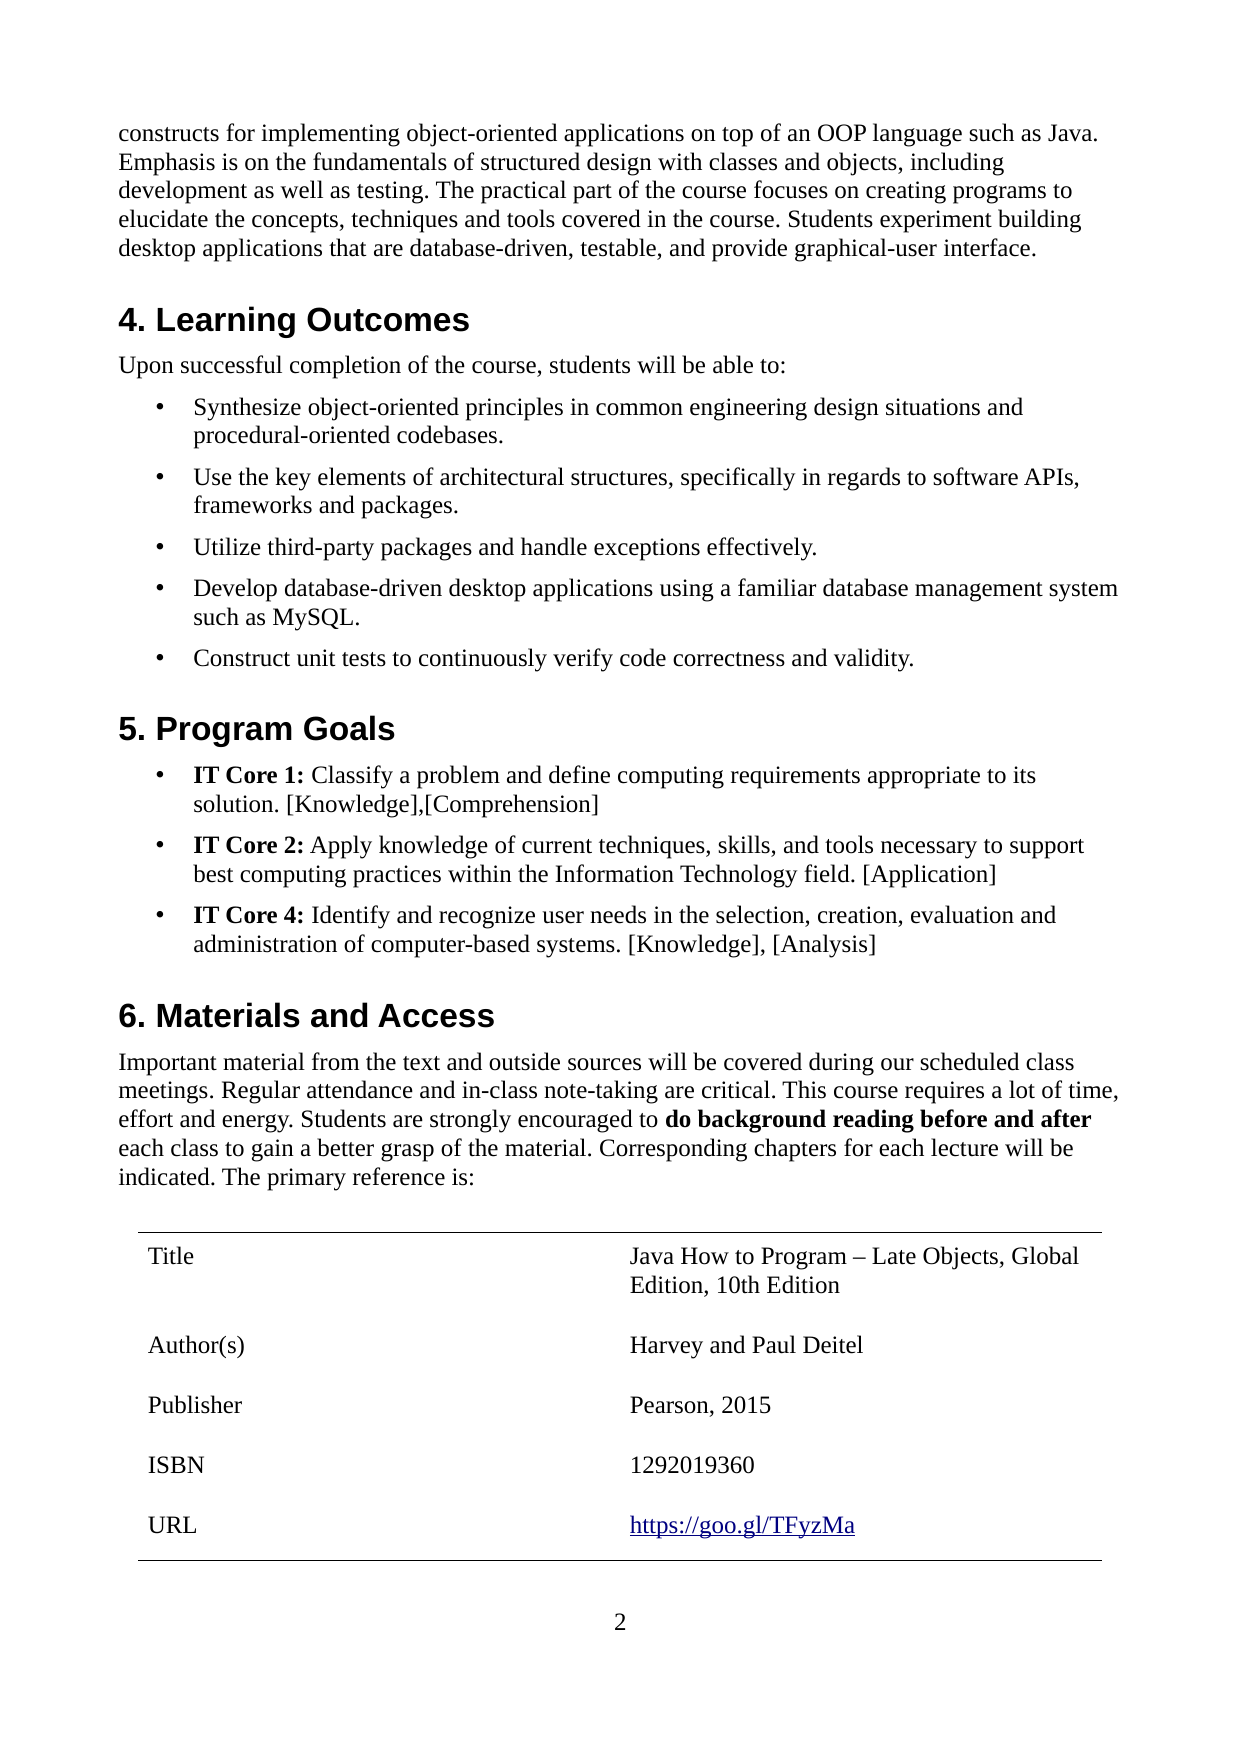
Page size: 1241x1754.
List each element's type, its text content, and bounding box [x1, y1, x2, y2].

list Construct unit tests to continuously verify code correctness and validity. [156, 643, 1122, 672]
table_cell Author(s) [138, 1320, 620, 1380]
list Synthesize object-oriented principles in common engineering design situations and procedural-oriented codebases. [156, 392, 1122, 449]
list IT Core 1: Classify a problem and define computing requirements appropriate to its solution. [Knowledge],[Comprehension] [156, 760, 1122, 818]
list IT Core 2: Apply knowledge of current techniques, skills, and tools necessary to support best computing practices within the Information Technology field. [Application] [156, 830, 1122, 888]
list Use the key elements of architectural structures, specifically in regards to software APIs, frameworks and packages. [156, 462, 1122, 519]
subtitle Materials and Access [118, 995, 1122, 1034]
table_cell https://goo.gl/TFyzMa [620, 1500, 1102, 1560]
list Utilize third-party packages and handle exceptions effectively. [156, 532, 1122, 561]
table_cell Harvey and Paul Deitel [620, 1320, 1102, 1380]
subtitle Learning Outcomes [118, 299, 1122, 338]
table_cell Publisher [138, 1380, 620, 1440]
list IT Core 4: Identify and recognize user needs in the selection, creation, evaluation and administration of computer-based systems. [Knowledge], [Analysis] [156, 900, 1122, 958]
table_header Java How to Program – Late Objects, Global Edition, 10th Edition [620, 1233, 1102, 1320]
table_cell Pearson, 2015 [620, 1380, 1102, 1440]
table_cell ISBN [138, 1440, 620, 1500]
list Develop database-driven desktop applications using a familiar database management system such as MySQL. [156, 573, 1122, 631]
table_header Title [138, 1233, 620, 1320]
text constructs for implementing object-oriented applications on top of an OOP language such as Java. Emphasis is on the fundamentals of structured design with classes and objects, including development as well as testing. The practical part of the course focuses on creating programs to elucidate the concepts, techniques and tools covered in the course. Students experiment building desktop applications that are database-driven, testable, and provide graphical-user interface. [118, 118, 1122, 262]
text Important material from the text and outside sources will be covered during our scheduled class meetings. Regular attendance and in-class note-taking are critical. This course requires a lot of time, effort and energy. Students are strongly encouraged to do background reading before and after each class to gain a better grasp of the material. Corresponding chapters for each lecture will be indicated. The primary reference is: [118, 1047, 1122, 1219]
table_cell URL [138, 1500, 620, 1560]
subtitle Program Goals [118, 709, 1122, 748]
text Upon successful completion of the course, students will be able to: [118, 351, 1122, 379]
table_cell 1292019360 [620, 1440, 1102, 1500]
